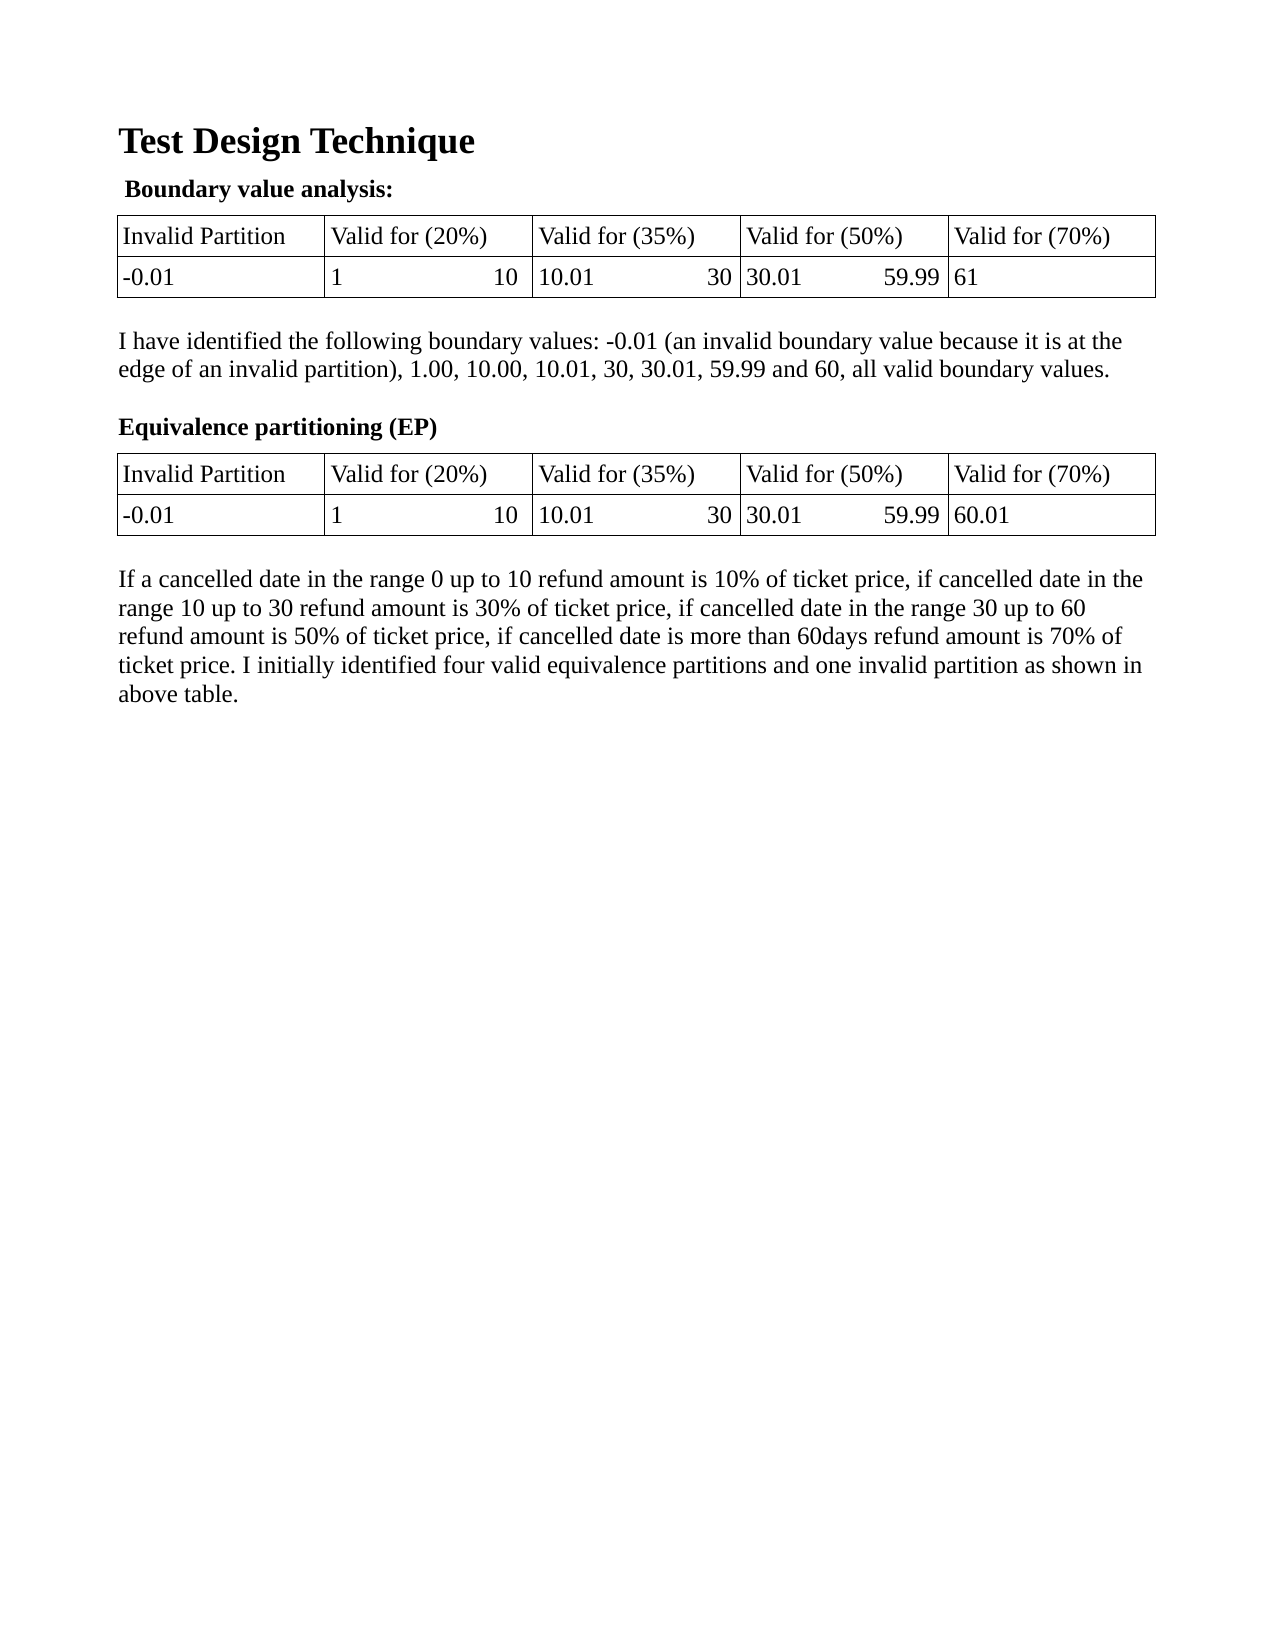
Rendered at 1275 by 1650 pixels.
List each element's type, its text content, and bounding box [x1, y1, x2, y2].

table_header Invalid Partition [118, 216, 324, 256]
text If a cancelled date in the range 0 up to 10 refund amount is 10% of ticket price, if cancelled date in the range 10 up to 30 refund amount is 30% of ticket price, if cancelled date in the range 30 up to 60 refund amount is 50% of ticket price, if cancelled date is more than 60days refund amount is 70% of ticket price. I initially identified four valid equivalence partitions and one invalid partition as shown in above table. [118, 564, 1157, 708]
table_cell 10.01 30 [533, 495, 740, 535]
table_header Valid for (50%) [741, 454, 948, 494]
table_cell 60.01 [949, 495, 1155, 535]
table_cell 1 10 [325, 495, 532, 535]
text Boundary value analysis: [118, 174, 1157, 202]
table_cell -0.01 [118, 257, 324, 296]
text I have identified the following boundary values: -0.01 (an invalid boundary value because it is at the edge of an invalid partition), 1.00, 10.00, 10.01, 30, 30.01, 59.99 and 60, all valid boundary values. [118, 326, 1157, 383]
table_cell 1 10 [325, 257, 532, 296]
table_cell 30.01 59.99 [741, 495, 948, 535]
text Test Design Technique [118, 118, 1157, 161]
table_cell 30.01 59.99 [741, 257, 948, 296]
table_header Valid for (50%) [741, 216, 948, 256]
table_header Valid for (70%) [949, 216, 1155, 256]
table_header Valid for (35%) [533, 216, 740, 256]
table_header Valid for (20%) [325, 454, 532, 494]
table_header Valid for (70%) [949, 454, 1155, 494]
table_cell 61 [949, 257, 1155, 296]
table_header Valid for (35%) [533, 454, 740, 494]
table_cell 10.01 30 [533, 257, 740, 296]
table_header Invalid Partition [118, 454, 324, 494]
table_header Valid for (20%) [325, 216, 532, 256]
table_cell -0.01 [118, 495, 324, 535]
text Equivalence partitioning (EP) [118, 412, 1157, 441]
